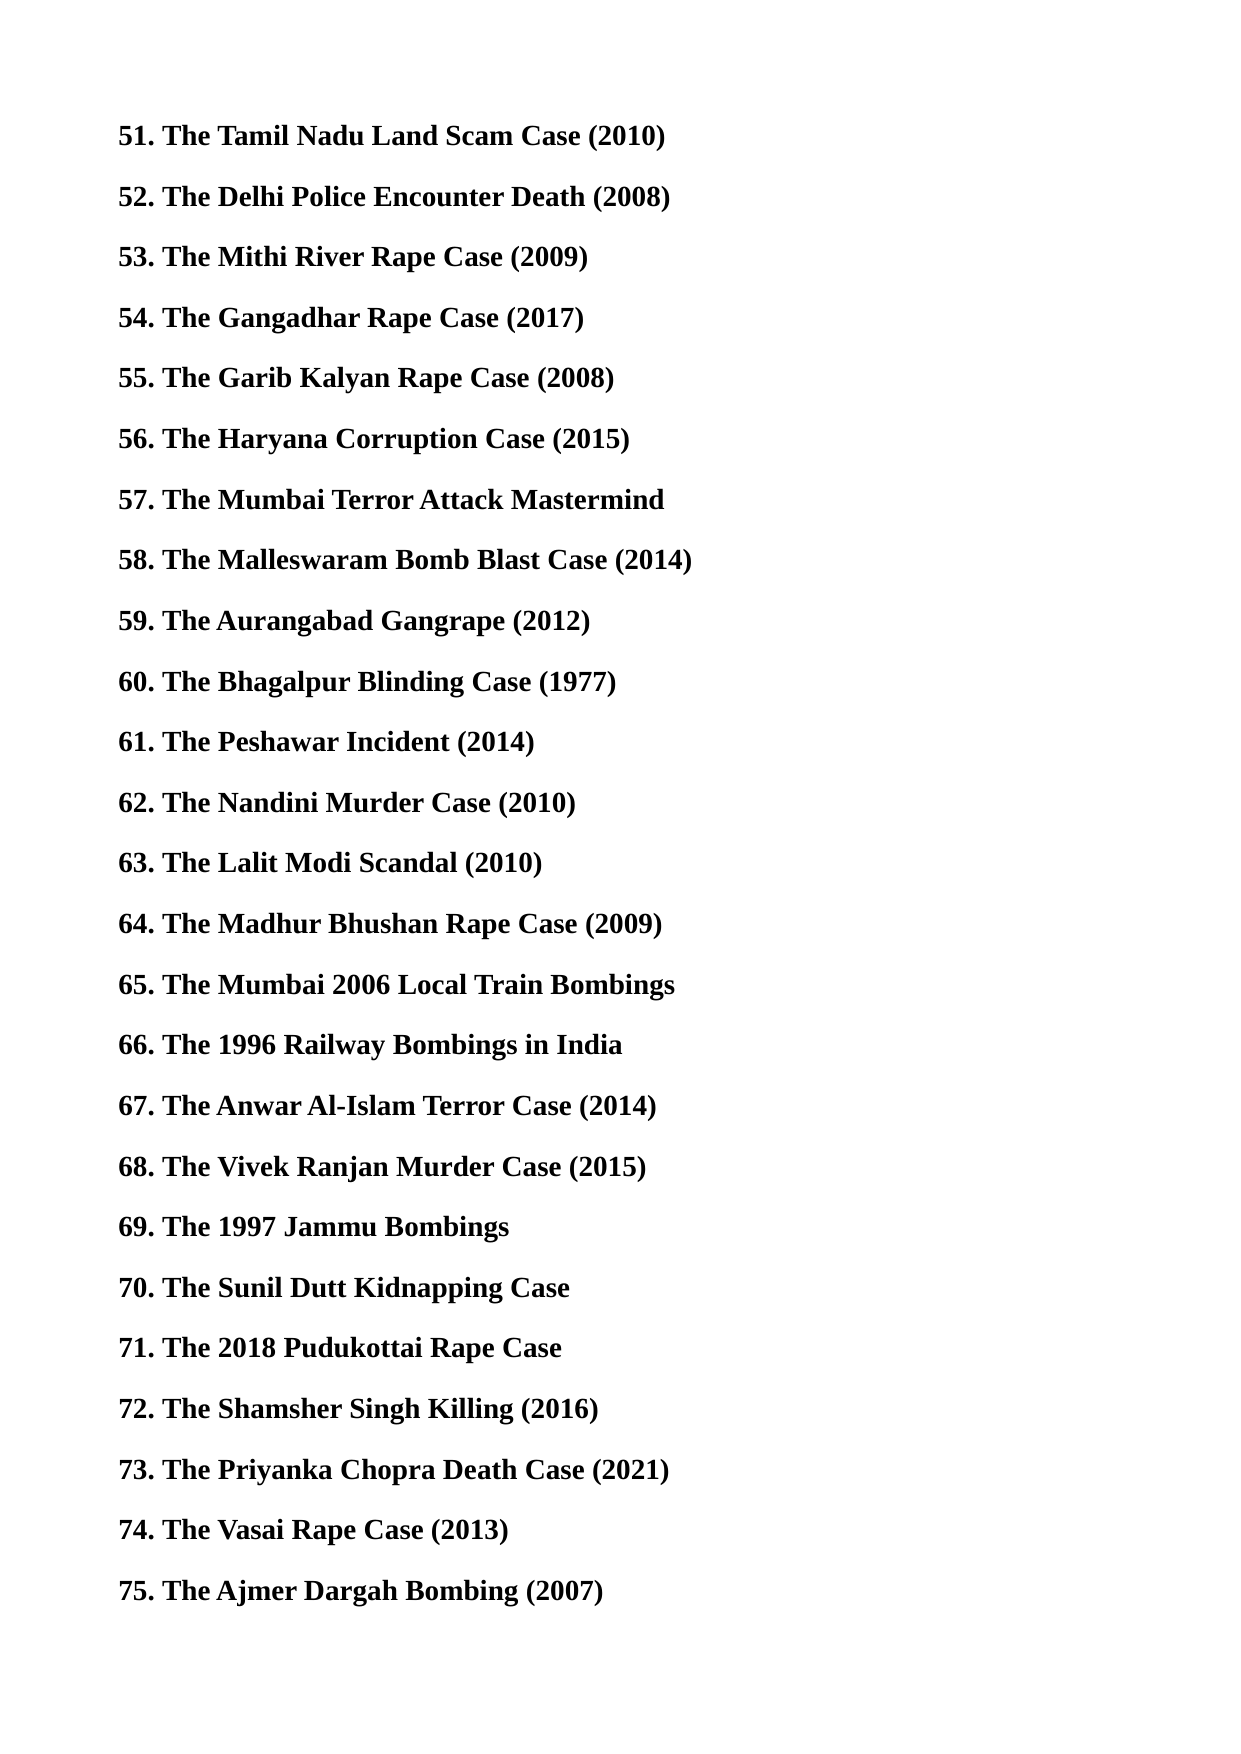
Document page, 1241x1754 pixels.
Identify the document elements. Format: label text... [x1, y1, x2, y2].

subtitle 60. The Bhagalpur Blinding Case (1977) [118, 664, 1122, 697]
subtitle 66. The 1996 Railway Bombings in India [118, 1027, 1122, 1061]
subtitle 63. The Lalit Modi Scandal (2010) [118, 846, 1122, 879]
subtitle 64. The Madhur Bhushan Rape Case (2009) [118, 906, 1122, 940]
subtitle 59. The Aurangabad Gangrape (2012) [118, 603, 1122, 637]
subtitle 61. The Peshawar Incident (2014) [118, 724, 1122, 758]
subtitle 55. The Garib Kalyan Rape Case (2008) [118, 361, 1122, 394]
subtitle 67. The Anwar Al-Islam Terror Case (2014) [118, 1088, 1122, 1122]
subtitle 51. The Tamil Nadu Land Scam Case (2010) [118, 118, 1122, 152]
subtitle 53. The Mithi River Rape Case (2009) [118, 239, 1122, 273]
subtitle 69. The 1997 Jammu Bombings [118, 1209, 1122, 1243]
subtitle 74. The Vasai Rape Case (2013) [118, 1512, 1122, 1546]
subtitle 71. The 2018 Pudukottai Rape Case [118, 1331, 1122, 1364]
subtitle 72. The Shamsher Singh Killing (2016) [118, 1391, 1122, 1425]
subtitle 65. The Mumbai 2006 Local Train Bombings [118, 967, 1122, 1000]
subtitle 57. The Mumbai Terror Attack Mastermind [118, 482, 1122, 515]
subtitle 52. The Delhi Police Encounter Death (2008) [118, 179, 1122, 212]
subtitle 56. The Haryana Corruption Case (2015) [118, 421, 1122, 455]
subtitle 54. The Gangadhar Rape Case (2017) [118, 300, 1122, 333]
subtitle 73. The Priyanka Chopra Death Case (2021) [118, 1452, 1122, 1485]
subtitle 75. The Ajmer Dargah Bombing (2007) [118, 1573, 1122, 1607]
subtitle 70. The Sunil Dutt Kidnapping Case [118, 1270, 1122, 1303]
subtitle 58. The Malleswaram Bomb Blast Case (2014) [118, 542, 1122, 576]
subtitle 68. The Vivek Ranjan Murder Case (2015) [118, 1149, 1122, 1182]
subtitle 62. The Nandini Murder Case (2010) [118, 785, 1122, 818]
